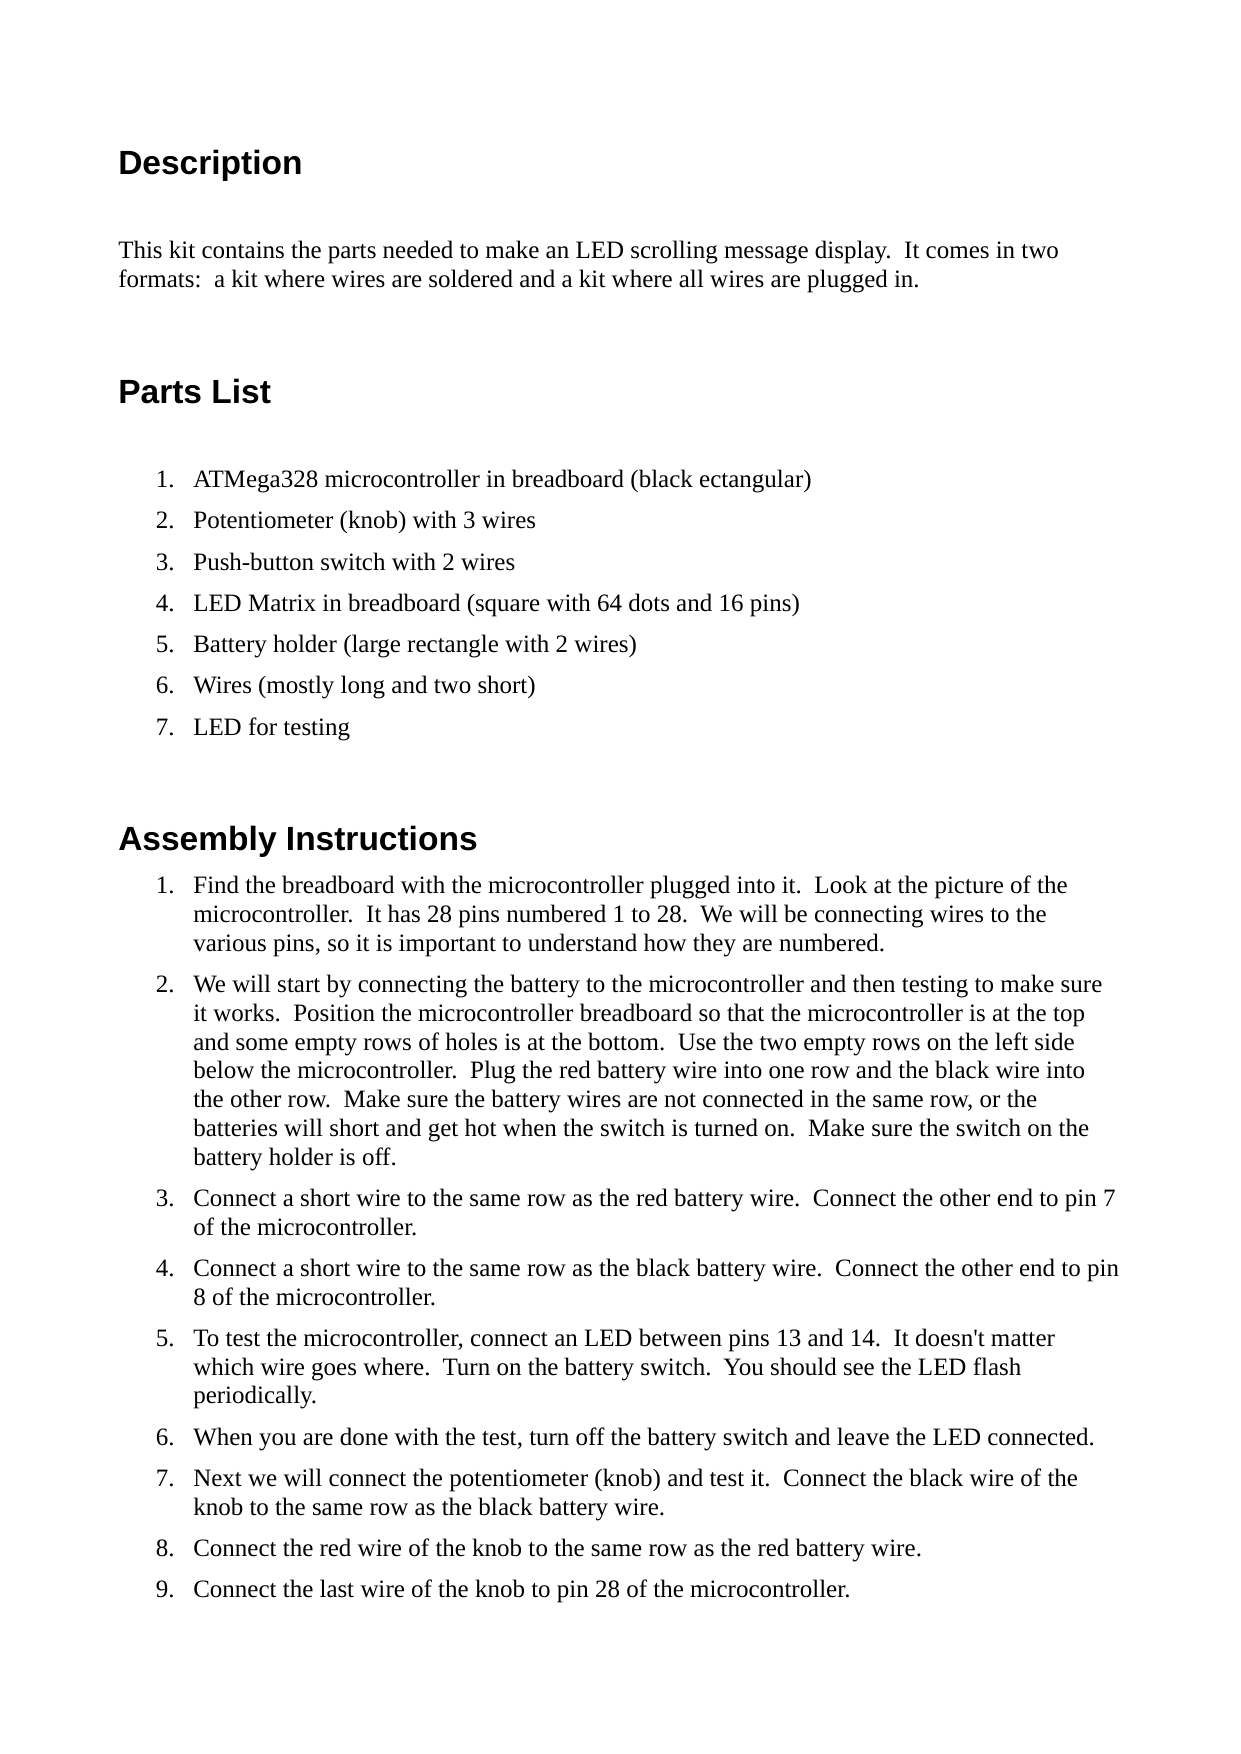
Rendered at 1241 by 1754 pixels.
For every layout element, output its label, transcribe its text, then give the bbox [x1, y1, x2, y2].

list Connect the last wire of the knob to pin 28 of the microcontroller. [156, 1574, 1122, 1603]
list Push-button switch with 2 wires [156, 547, 1122, 575]
list LED for testing [156, 712, 1122, 740]
text This kit contains the parts needed to make an LED scrolling message display. It comes in two formats: a kit where wires are soldered and a kit where all wires are plugged in. [118, 236, 1122, 293]
list Connect a short wire to the same row as the red battery wire. Connect the other end to pin 7 of the microcontroller. [156, 1183, 1122, 1240]
subtitle Assembly Instructions [118, 819, 1122, 858]
list ATMega328 microcontroller in breadboard (black ectangular) [156, 464, 1122, 493]
list Potentiometer (knob) with 3 wires [156, 505, 1122, 534]
subtitle Parts List [118, 372, 1122, 410]
list Next we will connect the potentiometer (knob) and test it. Connect the black wire of the knob to the same row as the black battery wire. [156, 1463, 1122, 1520]
subtitle Description [118, 143, 1122, 182]
list Connect the red wire of the knob to the same row as the red battery wire. [156, 1533, 1122, 1562]
list Wires (mostly long and two short) [156, 670, 1122, 699]
list When you are done with the test, turn off the battery switch and leave the LED connected. [156, 1422, 1122, 1450]
list Battery holder (large rectangle with 2 wires) [156, 629, 1122, 658]
list Find the breadboard with the microcontroller plugged into it. Look at the picture of the microcontroller. It has 28 pins numbered 1 to 28. We will be connecting wires to the various pins, so it is important to understand how they are numbered. [156, 870, 1122, 957]
list We will start by connecting the battery to the microcontroller and then testing to make sure it works. Position the microcontroller breadboard so that the microcontroller is at the top and some empty rows of holes is at the bottom. Use the two empty rows on the left side below the microcontroller. Plug the red battery wire into one row and the black wire into the other row. Make sure the battery wires are not connected in the same row, or the batteries will short and get hot when the switch is turned on. Make sure the switch on the battery holder is off. [156, 969, 1122, 1170]
list To test the microcontroller, connect an LED between pins 13 and 14. It doesn't matter which wire goes where. Turn on the battery switch. You should see the LED flash periodically. [156, 1323, 1122, 1409]
list Connect a short wire to the same row as the black battery wire. Connect the other end to pin 8 of the microcontroller. [156, 1253, 1122, 1310]
list LED Matrix in breadboard (square with 64 dots and 16 pins) [156, 588, 1122, 617]
